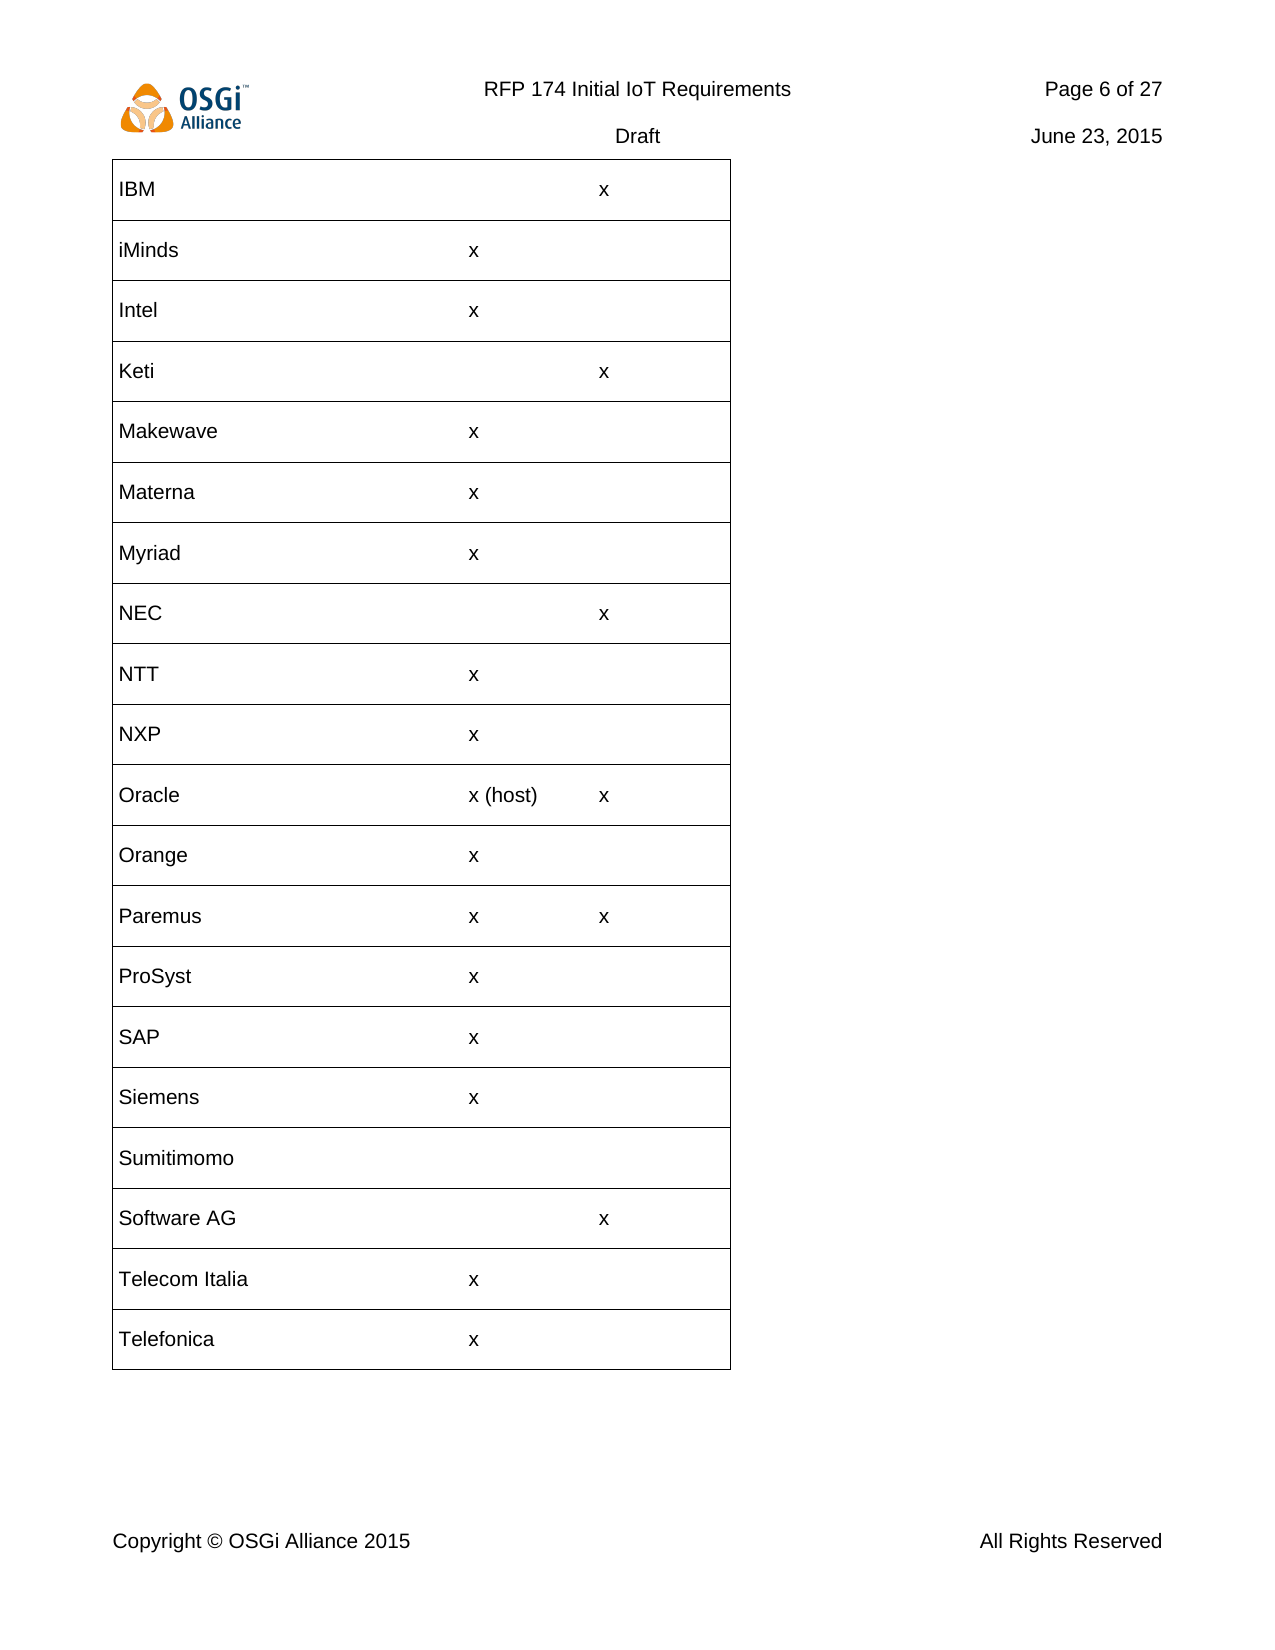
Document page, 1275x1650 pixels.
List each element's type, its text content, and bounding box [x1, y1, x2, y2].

table_cell [593, 1310, 730, 1369]
table_cell [593, 1068, 730, 1127]
table_cell x [463, 463, 593, 522]
table_cell [463, 1128, 593, 1188]
table_cell [593, 463, 730, 522]
table_cell iMinds [113, 221, 462, 280]
table_cell x [593, 342, 730, 401]
table_cell [593, 947, 730, 1006]
table_cell [463, 160, 593, 219]
table_cell x [593, 584, 730, 643]
table_cell IBM [113, 160, 462, 219]
table_cell x [593, 765, 730, 825]
table_cell x [593, 160, 730, 219]
table_cell Oracle [113, 765, 462, 825]
picture [113, 76, 257, 140]
table_cell Orange [113, 826, 462, 885]
table_cell Siemens [113, 1068, 462, 1127]
table_cell Paremus [113, 886, 462, 946]
table_cell x [463, 1249, 593, 1309]
table_cell x [463, 886, 593, 946]
table_cell Keti [113, 342, 462, 401]
table_cell NTT [113, 644, 462, 704]
table_cell [593, 1007, 730, 1067]
table_cell Materna [113, 463, 462, 522]
table_cell x [463, 221, 593, 280]
table_cell x [463, 523, 593, 583]
table_cell [593, 705, 730, 764]
table_cell [463, 1189, 593, 1248]
table_cell x [593, 1189, 730, 1248]
table_cell ProSyst [113, 947, 462, 1006]
table_cell [593, 1249, 730, 1309]
table_cell [593, 281, 730, 341]
table_cell [593, 1128, 730, 1188]
table_cell Telefonica [113, 1310, 462, 1369]
table_cell x [463, 947, 593, 1006]
table_cell x (host) [463, 765, 593, 825]
table_cell x [593, 886, 730, 946]
table_cell NEC [113, 584, 462, 643]
table_cell x [463, 1068, 593, 1127]
table_cell [593, 402, 730, 462]
table_cell x [463, 826, 593, 885]
table_cell Myriad [113, 523, 462, 583]
table_cell x [463, 281, 593, 341]
table_cell [463, 342, 593, 401]
table_cell Software AG [113, 1189, 462, 1248]
table_cell Makewave [113, 402, 462, 462]
table_cell x [463, 644, 593, 704]
table_cell x [463, 705, 593, 764]
table_cell SAP [113, 1007, 462, 1067]
table_cell x [463, 1310, 593, 1369]
table_cell [593, 221, 730, 280]
table_cell Telecom Italia [113, 1249, 462, 1309]
table_cell NXP [113, 705, 462, 764]
table_cell [463, 584, 593, 643]
table_cell x [463, 402, 593, 462]
table_cell Sumitimomo [113, 1128, 462, 1188]
table_cell Intel [113, 281, 462, 341]
table_cell [593, 523, 730, 583]
table_cell [593, 644, 730, 704]
table_cell [593, 826, 730, 885]
table_cell x [463, 1007, 593, 1067]
